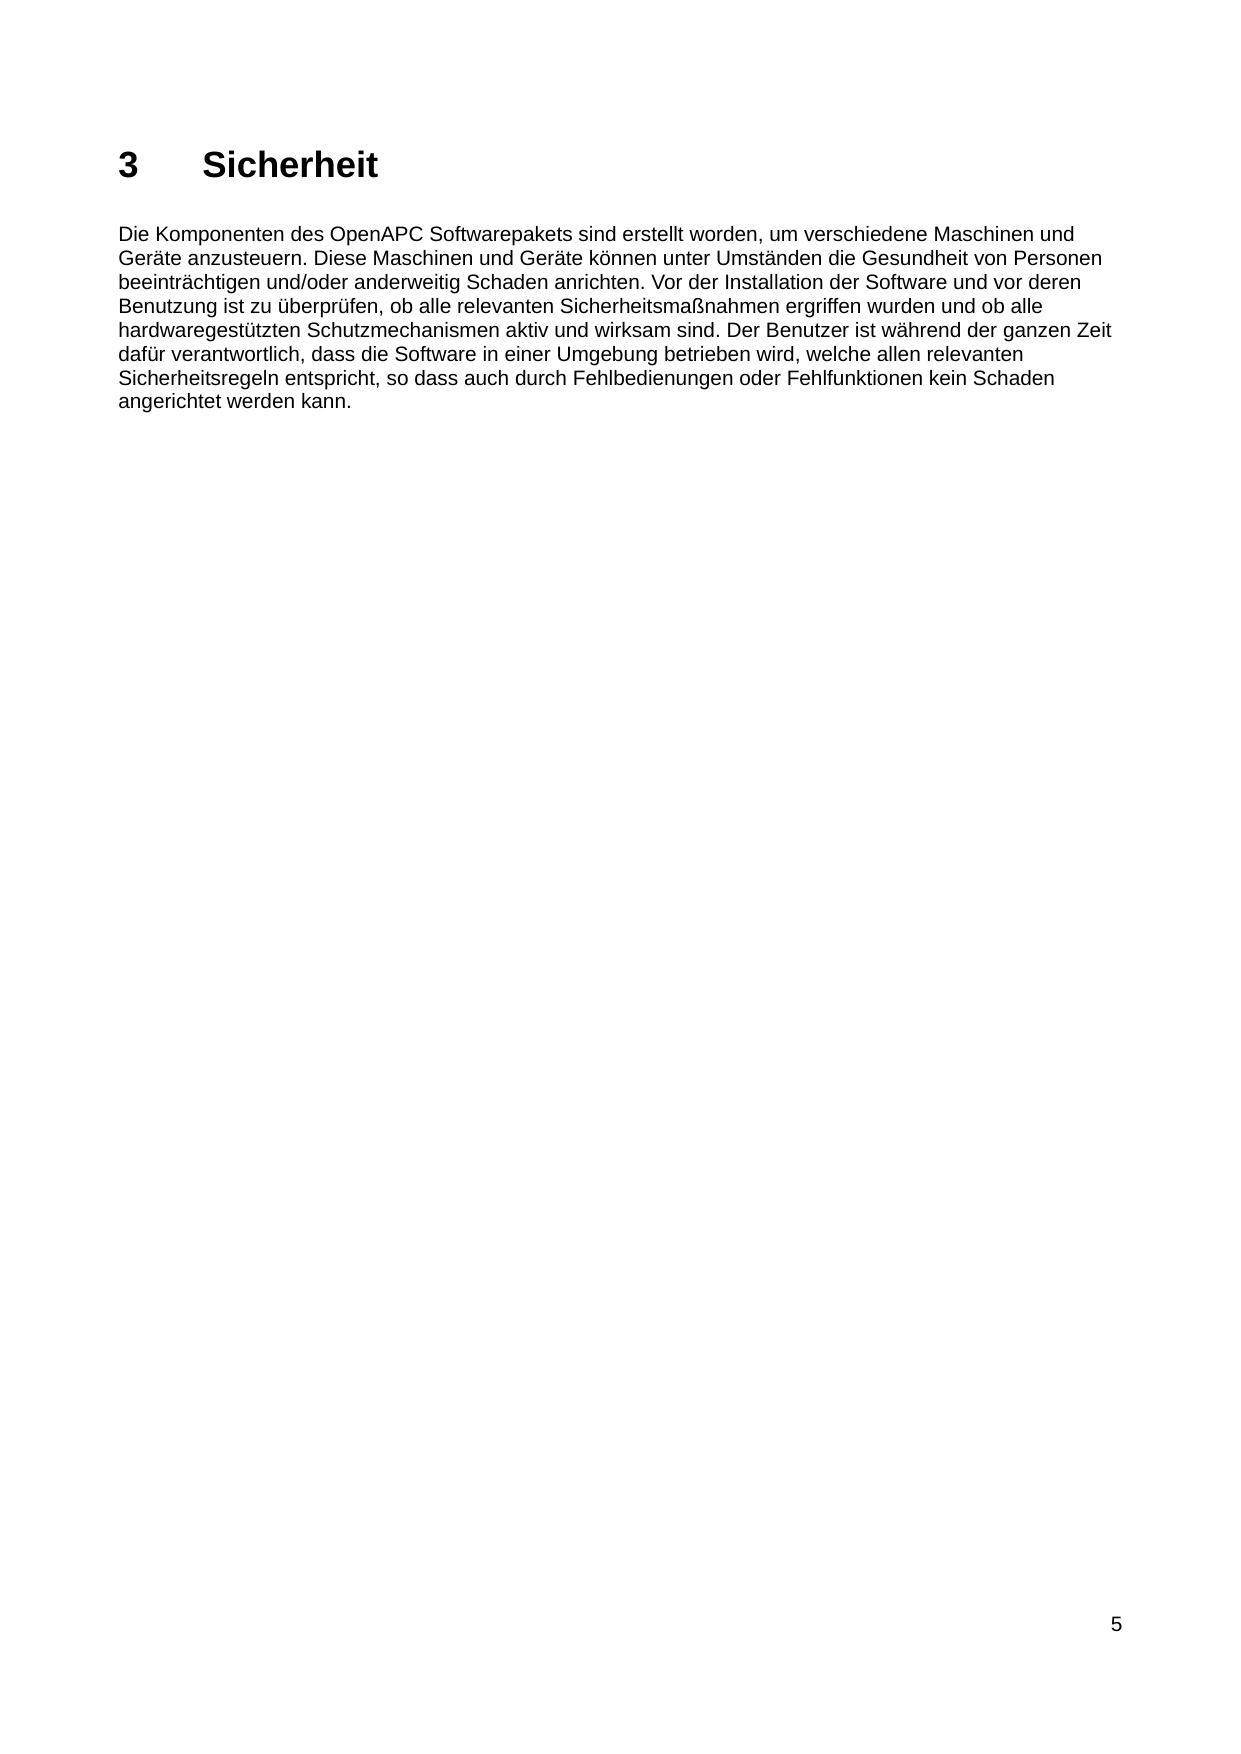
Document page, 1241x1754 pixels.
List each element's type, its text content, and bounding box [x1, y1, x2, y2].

text Die Komponenten des OpenAPC Softwarepakets sind erstellt worden, um verschiedene Maschinen und Geräte anzusteuern. Diese Maschinen und Geräte können unter Umständen die Gesundheit von Personen beeinträchtigen und/oder anderweitig Schaden anrichten. Vor der Installation der Software und vor deren Benutzung ist zu überprüfen, ob alle relevanten Sicherheitsmaßnahmen ergriffen wurden und ob alle hardwaregestützten Schutzmechanismen aktiv und wirksam sind. Der Benutzer ist während der ganzen Zeit dafür verantwortlich, dass die Software in einer Umgebung betrieben wird, welche allen relevanten Sicherheitsregeln entspricht, so dass auch durch Fehlbedienungen oder Fehlfunktionen kein Schaden angerichtet werden kann. [118, 222, 1122, 413]
subtitle Sicherheit [118, 143, 1122, 185]
